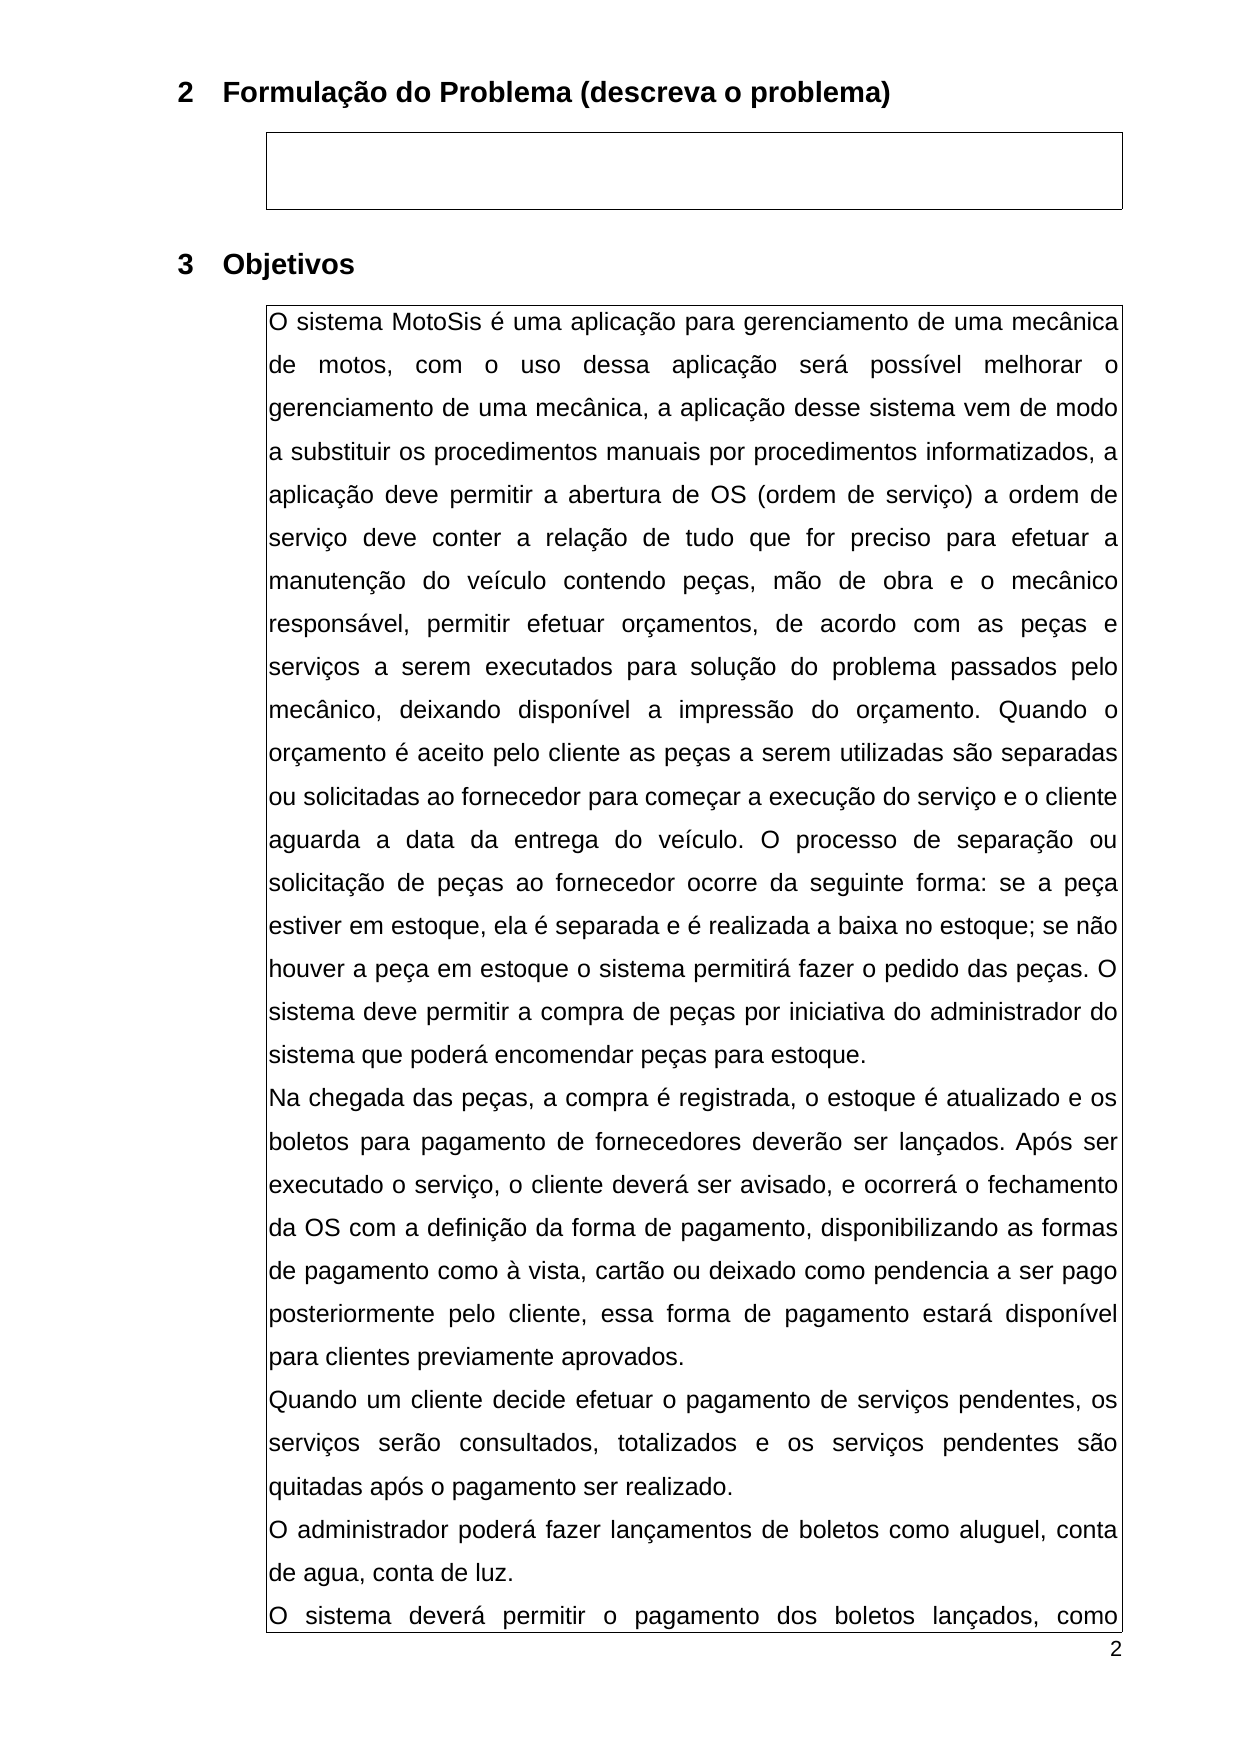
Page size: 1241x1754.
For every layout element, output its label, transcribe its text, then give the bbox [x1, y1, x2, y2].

text O administrador poderá fazer lançamentos de boletos como aluguel, conta de agua, conta de luz. [267, 1512, 1122, 1586]
subtitle Objetivos [177, 247, 1122, 281]
text Quando um cliente decide efetuar o pagamento de serviços pendentes, os serviços serão consultados, totalizados e os serviços pendentes são quitadas após o pagamento ser realizado. [267, 1383, 1122, 1500]
text O sistema deverá permitir o pagamento dos boletos lançados, como [267, 1598, 1122, 1632]
subtitle Formulação do Problema (descreva o problema) [177, 75, 1122, 108]
text O sistema MotoSis é uma aplicação para gerenciamento de uma mecânica de motos, com o uso dessa aplicação será possível melhorar o gerenciamento de uma mecânica, a aplicação desse sistema vem de modo a substituir os procedimentos manuais por procedimentos informatizados, a aplicação deve permitir a abertura de OS (ordem de serviço) a ordem de serviço deve conter a relação de tudo que for preciso para efetuar a manutenção do veículo contendo peças, mão de obra e o mecânico responsável, permitir efetuar orçamentos, de acordo com as peças e serviços a serem executados para solução do problema passados pelo mecânico, deixando disponível a impressão do orçamento. Quando o orçamento é aceito pelo cliente as peças a serem utilizadas são separadas ou solicitadas ao fornecedor para começar a execução do serviço e o cliente aguarda a data da entrega do veículo. O processo de separação ou solicitação de peças ao fornecedor ocorre da seguinte forma: se a peça estiver em estoque, ela é separada e é realizada a baixa no estoque; se não houver a peça em estoque o sistema permitirá fazer o pedido das peças. O sistema deve permitir a compra de peças por iniciativa do administrador do sistema que poderá encomendar peças para estoque. [267, 306, 1122, 1069]
text Na chegada das peças, a compra é registrada, o estoque é atualizado e os boletos para pagamento de fornecedores deverão ser lançados. Após ser executado o serviço, o cliente deverá ser avisado, e ocorrerá o fechamento da OS com a definição da forma de pagamento, disponibilizando as formas de pagamento como à vista, cartão ou deixado como pendencia a ser pago posteriormente pelo cliente, essa forma de pagamento estará disponível para clientes previamente aprovados. [267, 1081, 1122, 1371]
